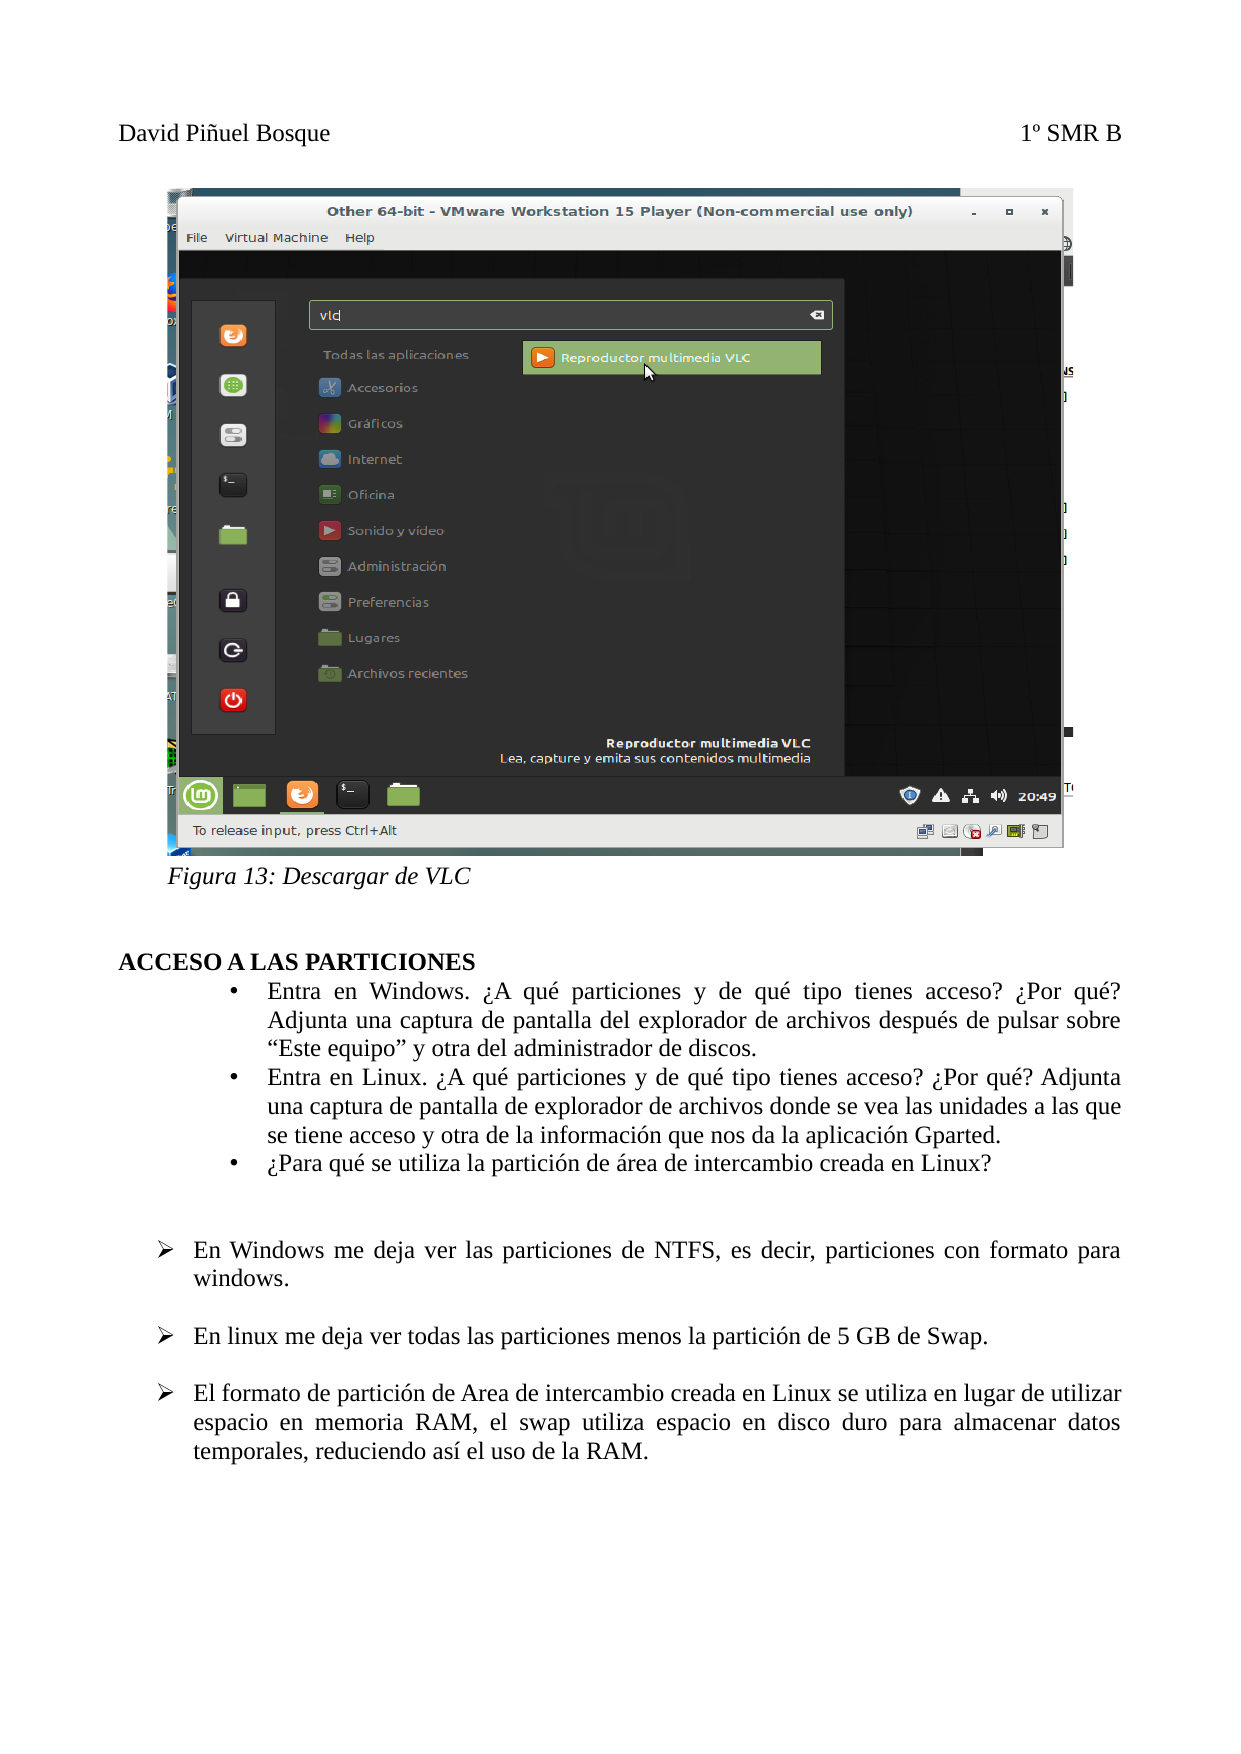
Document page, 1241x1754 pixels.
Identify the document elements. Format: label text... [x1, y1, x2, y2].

text Figura 13: Descargar de VLC [167, 856, 1073, 890]
list Entra en Windows. ¿A qué particiones y de qué tipo tienes acceso? ¿Por qué? Adjunta una captura de pantalla del explorador de archivos después de pulsar sobre “Este equipo” y otra del administrador de discos. [229, 976, 1122, 1062]
list En linux me deja ver todas las particiones menos la partición de 5 GB de Swap. [156, 1321, 1122, 1350]
text ACCESO A LAS PARTICIONES [118, 947, 1122, 976]
list El formato de partición de Area de intercambio creada en Linux se utiliza en lugar de utilizar espacio en memoria RAM, el swap utiliza espacio en disco duro para almacenar datos temporales, reduciendo así el uso de la RAM. [156, 1378, 1122, 1465]
list Entra en Linux. ¿A qué particiones y de qué tipo tienes acceso? ¿Por qué? Adjunta una captura de pantalla de explorador de archivos donde se vea las unidades a las que se tiene acceso y otra de la información que nos da la aplicación Gparted. [229, 1062, 1122, 1148]
list ¿Para qué se utiliza la partición de área de intercambio creada en Linux? [229, 1148, 1122, 1177]
picture [167, 188, 1074, 856]
list En Windows me deja ver las particiones de NTFS, es decir, particiones con formato para windows. [156, 1235, 1122, 1292]
